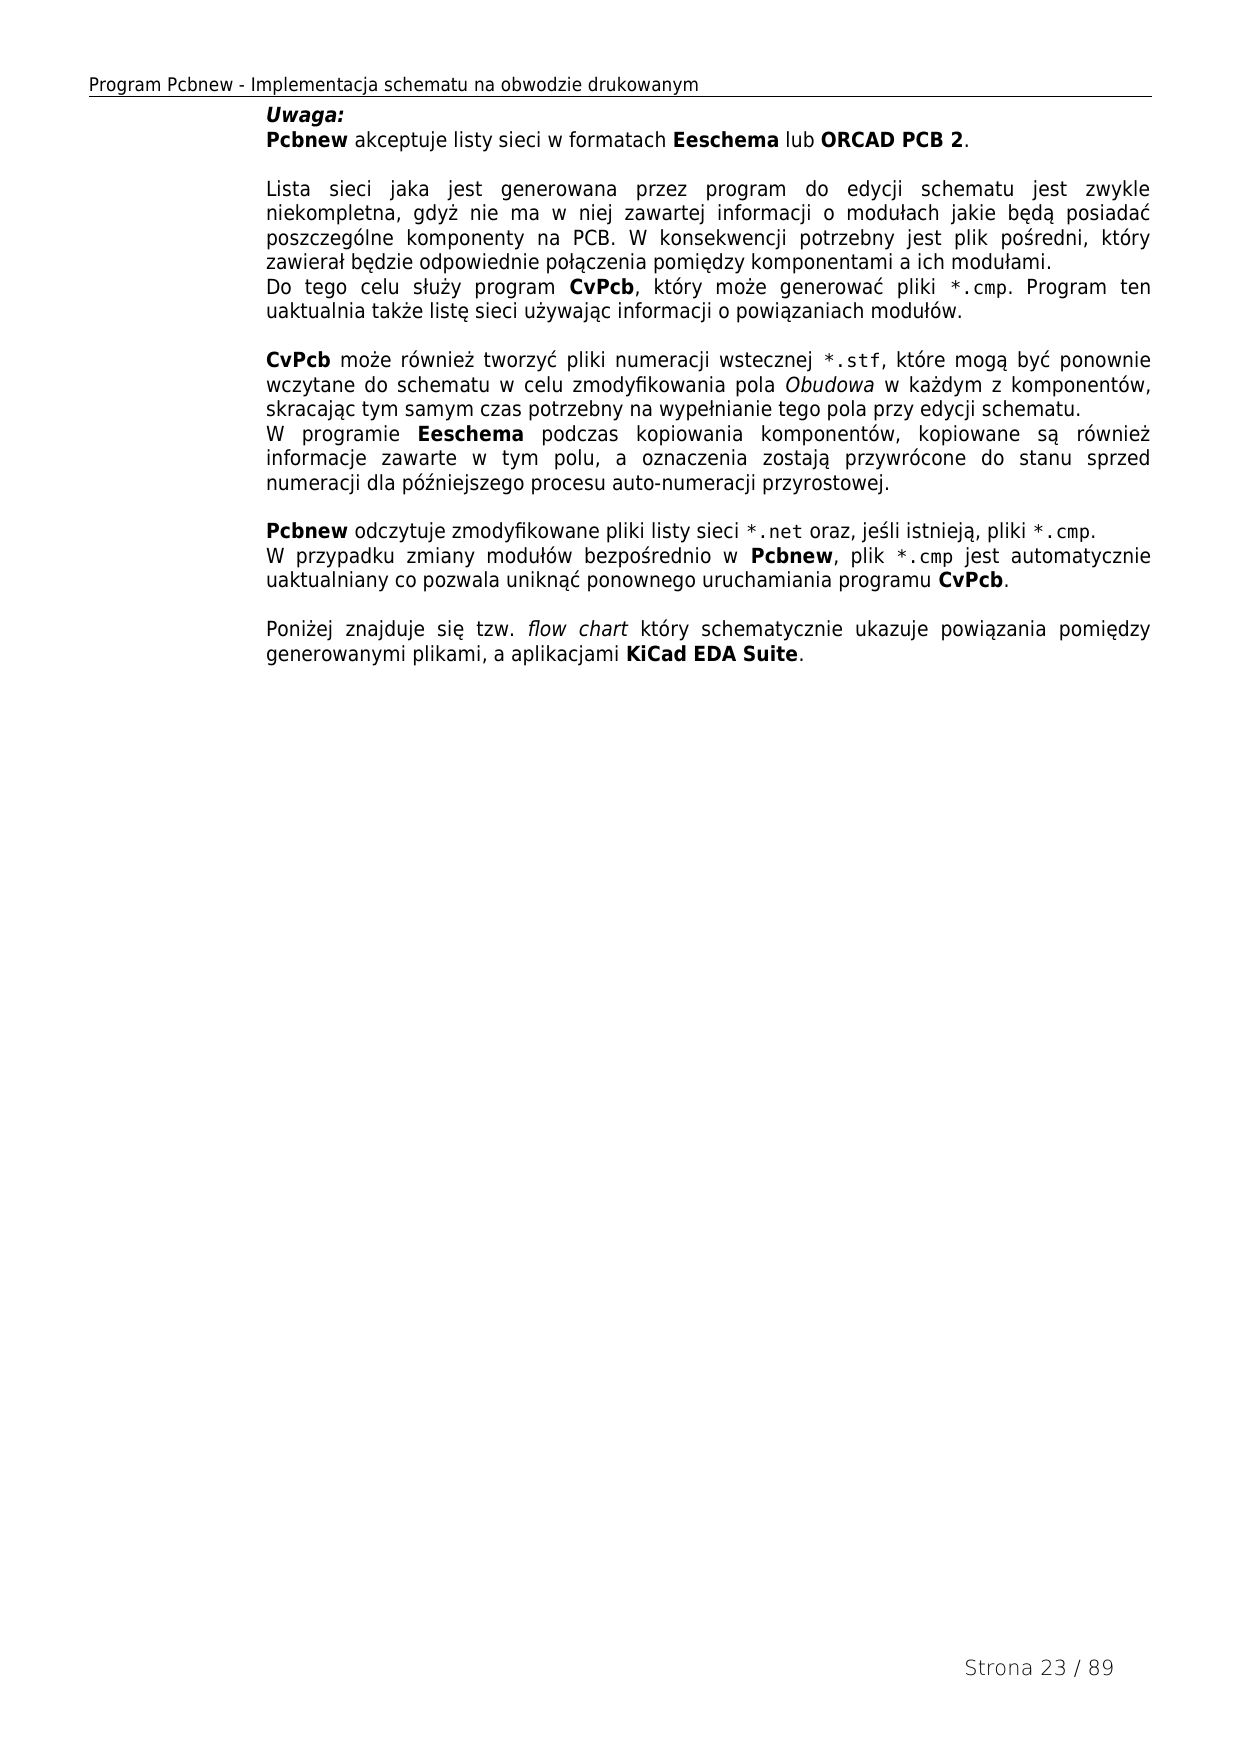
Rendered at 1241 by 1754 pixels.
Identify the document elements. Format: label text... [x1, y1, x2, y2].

text W przypadku zmiany modułów bezpośrednio w Pcbnew, plik *.cmp jest automatycznie uaktualniany co pozwala uniknąć ponownego uruchamiania programu CvPcb. [266, 544, 1152, 593]
text Poniżej znajduje się tzw. flow chart który schematycznie ukazuje powiązania pomiędzy generowanymi plikami, a aplikacjami KiCad EDA Suite. [266, 617, 1152, 666]
text W programie Eeschema podczas kopiowania komponentów, kopiowane są również informacje zawarte w tym polu, a oznaczenia zostają przywrócone do stanu sprzed numeracji dla późniejszego procesu auto-numeracji przyrostowej. [266, 422, 1152, 495]
text Uwaga: [266, 103, 1152, 128]
text Pcbnew odczytuje zmodyfikowane pliki listy sieci *.net oraz, jeśli istnieją, pliki *.cmp. [266, 519, 1152, 544]
text CvPcb może również tworzyć pliki numeracji wstecznej *.stf, które mogą być ponownie wczytane do schematu w celu zmodyfikowania pola Obudowa w każdym z komponentów, skracając tym samym czas potrzebny na wypełnianie tego pola przy edycji schematu. [266, 348, 1152, 422]
text Pcbnew akceptuje listy sieci w formatach Eeschema lub ORCAD PCB 2. [266, 128, 1152, 152]
text Do tego celu służy program CvPcb, który może generować pliki *.cmp. Program ten uaktualnia także listę sieci używając informacji o powiązaniach modułów. [266, 275, 1152, 324]
text Lista sieci jaka jest generowana przez program do edycji schematu jest zwykle niekompletna, gdyż nie ma w niej zawartej informacji o modułach jakie będą posiadać poszczególne komponenty na PCB. W konsekwencji potrzebny jest plik pośredni, który zawierał będzie odpowiednie połączenia pomiędzy komponentami a ich modułami. [266, 177, 1152, 275]
